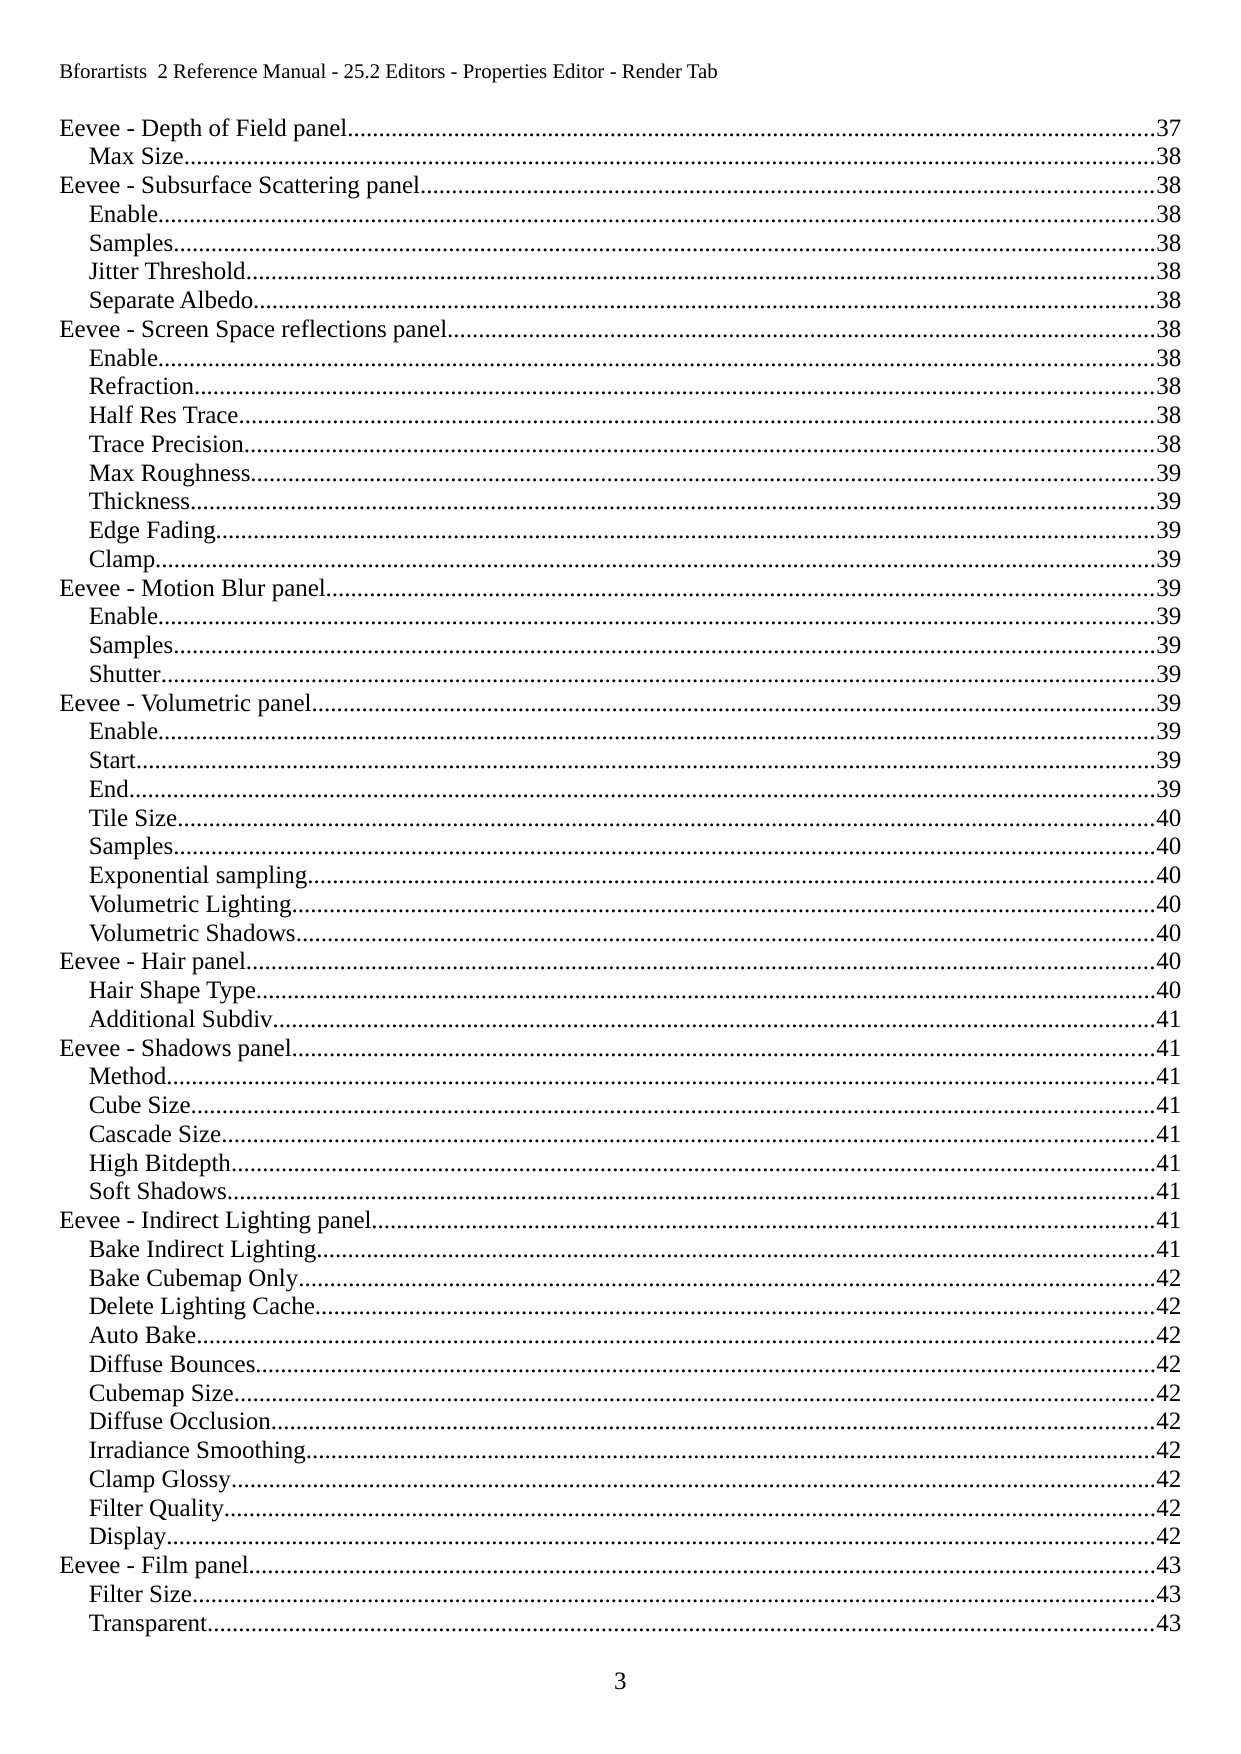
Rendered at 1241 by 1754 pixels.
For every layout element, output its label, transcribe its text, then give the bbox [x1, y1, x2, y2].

text Clamp 39 [88, 544, 1181, 573]
text Exponential sampling 40 [88, 860, 1181, 889]
text Cubemap Size 42 [88, 1378, 1181, 1406]
text Diffuse Bounces 42 [88, 1349, 1181, 1378]
text Separate Albedo 38 [88, 285, 1181, 314]
text Cube Size 41 [88, 1090, 1181, 1119]
text Transparent 43 [88, 1608, 1181, 1636]
text Eevee - Shadows panel 41 [59, 1033, 1181, 1061]
text Additional Subdiv 41 [88, 1004, 1181, 1033]
text Enable 39 [88, 716, 1181, 745]
text Auto Bake 42 [88, 1320, 1181, 1349]
text Filter Size 43 [88, 1579, 1181, 1608]
text Display 42 [88, 1521, 1181, 1550]
text Samples 40 [88, 831, 1181, 860]
text Hair Shape Type 40 [88, 975, 1181, 1004]
text End 39 [88, 774, 1181, 803]
text Samples 38 [88, 228, 1181, 256]
text Eevee - Indirect Lighting panel 41 [59, 1205, 1181, 1234]
text Enable 39 [88, 601, 1181, 630]
text Edge Fading 39 [88, 515, 1181, 544]
text Cascade Size 41 [88, 1119, 1181, 1148]
text Bake Cubemap Only 42 [88, 1263, 1181, 1291]
text Refraction 38 [88, 371, 1181, 400]
text Soft Shadows 41 [88, 1176, 1181, 1205]
text Eevee - Depth of Field panel 37 [59, 113, 1181, 141]
text Max Roughness 39 [88, 458, 1181, 486]
text Trace Precision 38 [88, 429, 1181, 458]
text Start 39 [88, 745, 1181, 774]
text Filter Quality 42 [88, 1493, 1181, 1521]
text Irradiance Smoothing 42 [88, 1435, 1181, 1464]
text Eevee - Motion Blur panel 39 [59, 573, 1181, 601]
text Thickness 39 [88, 486, 1181, 515]
text Half Res Trace 38 [88, 400, 1181, 429]
text Delete Lighting Cache 42 [88, 1291, 1181, 1320]
text Eevee - Film panel 43 [59, 1550, 1181, 1579]
text Eevee - Volumetric panel 39 [59, 688, 1181, 716]
text Eevee - Hair panel 40 [59, 946, 1181, 975]
text Clamp Glossy 42 [88, 1464, 1181, 1493]
text Volumetric Shadows 40 [88, 918, 1181, 946]
text Samples 39 [88, 630, 1181, 659]
text Enable 38 [88, 199, 1181, 228]
text Method 41 [88, 1061, 1181, 1090]
text Max Size 38 [88, 141, 1181, 170]
text Tile Size 40 [88, 803, 1181, 831]
text Eevee - Screen Space reflections panel 38 [59, 314, 1181, 343]
text Jitter Threshold 38 [88, 256, 1181, 285]
text Volumetric Lighting 40 [88, 889, 1181, 918]
text Eevee - Subsurface Scattering panel 38 [59, 170, 1181, 199]
text Diffuse Occlusion 42 [88, 1406, 1181, 1435]
text Shutter 39 [88, 659, 1181, 688]
text High Bitdepth 41 [88, 1148, 1181, 1176]
text Bake Indirect Lighting 41 [88, 1234, 1181, 1263]
text Enable 38 [88, 343, 1181, 371]
